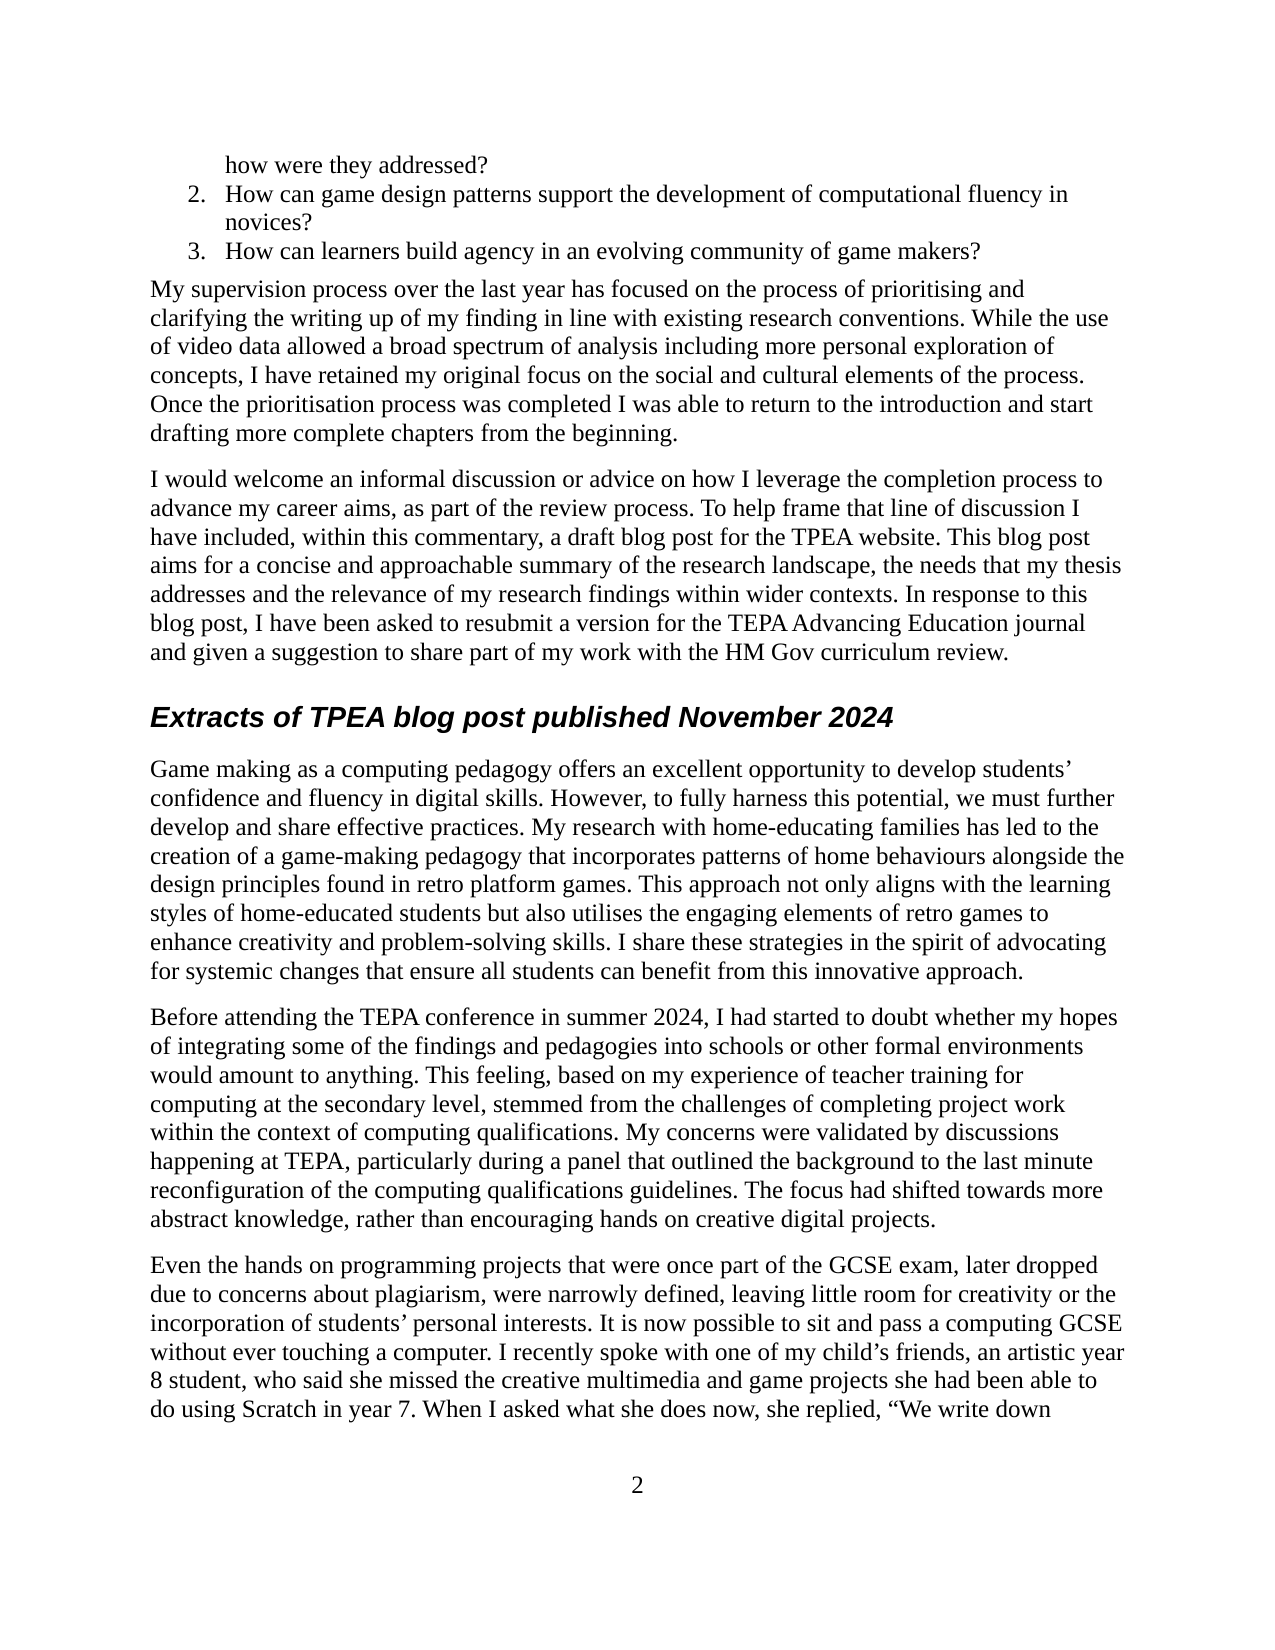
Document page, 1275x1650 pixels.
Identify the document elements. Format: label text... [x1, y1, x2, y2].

text Before attending the TEPA conference in summer 2024, I had started to doubt whether my hopes of integrating some of the findings and pedagogies into schools or other formal environments would amount to anything. This feeling, based on my experience of teacher training for computing at the secondary level, stemmed from the challenges of completing project work within the context of computing qualifications. My concerns were validated by discussions happening at TEPA, particularly during a panel that outlined the background to the last minute reconfiguration of the computing qualifications guidelines. The focus had shifted towards more abstract knowledge, rather than encouraging hands on creative digital projects. [150, 1002, 1125, 1232]
list how were they addressed? [187, 150, 1125, 179]
text Even the hands on programming projects that were once part of the GCSE exam, later dropped due to concerns about plagiarism, were narrowly defined, leaving little room for creativity or the incorporation of students’ personal interests. It is now possible to sit and pass a computing GCSE without ever touching a computer. I recently spoke with one of my child’s friends, an artistic year 8 student, who said she missed the creative multimedia and game projects she had been able to do using Scratch in year 7. When I asked what she does now, she replied, “We write down [150, 1250, 1125, 1423]
text I would welcome an informal discussion or advice on how I leverage the completion process to advance my career aims, as part of the review process. To help frame that line of discussion I have included, within this commentary, a draft blog post for the TPEA website. This blog post aims for a concise and approachable summary of the research landscape, the needs that my thesis addresses and the relevance of my research findings within wider contexts. In response to this blog post, I have been asked to resubmit a version for the TEPA Advancing Education journal and given a suggestion to share part of my work with the HM Gov curriculum review. [150, 464, 1125, 666]
list How can game design patterns support the development of computational fluency in novices? [187, 179, 1125, 236]
list How can learners build agency in an evolving community of game makers? [187, 236, 1125, 265]
text My supervision process over the last year has focused on the process of prioritising and clarifying the writing up of my finding in line with existing research conventions. While the use of video data allowed a broad spectrum of analysis including more personal exploration of concepts, I have retained my original focus on the social and cultural elements of the process. Once the prioritisation process was completed I was able to return to the introduction and start drafting more complete chapters from the beginning. [150, 274, 1125, 446]
subtitle Extracts of TPEA blog post published November 2024 [150, 699, 1125, 733]
text Game making as a computing pedagogy offers an excellent opportunity to develop students’ confidence and fluency in digital skills. However, to fully harness this potential, we must further develop and share effective practices. My research with home-educating families has led to the creation of a game-making pedagogy that incorporates patterns of home behaviours alongside the design principles found in retro platform games. This approach not only aligns with the learning styles of home-educated students but also utilises the engaging elements of retro games to enhance creativity and problem-solving skills. I share these strategies in the spirit of advocating for systemic changes that ensure all students can benefit from this innovative approach. [150, 754, 1125, 984]
